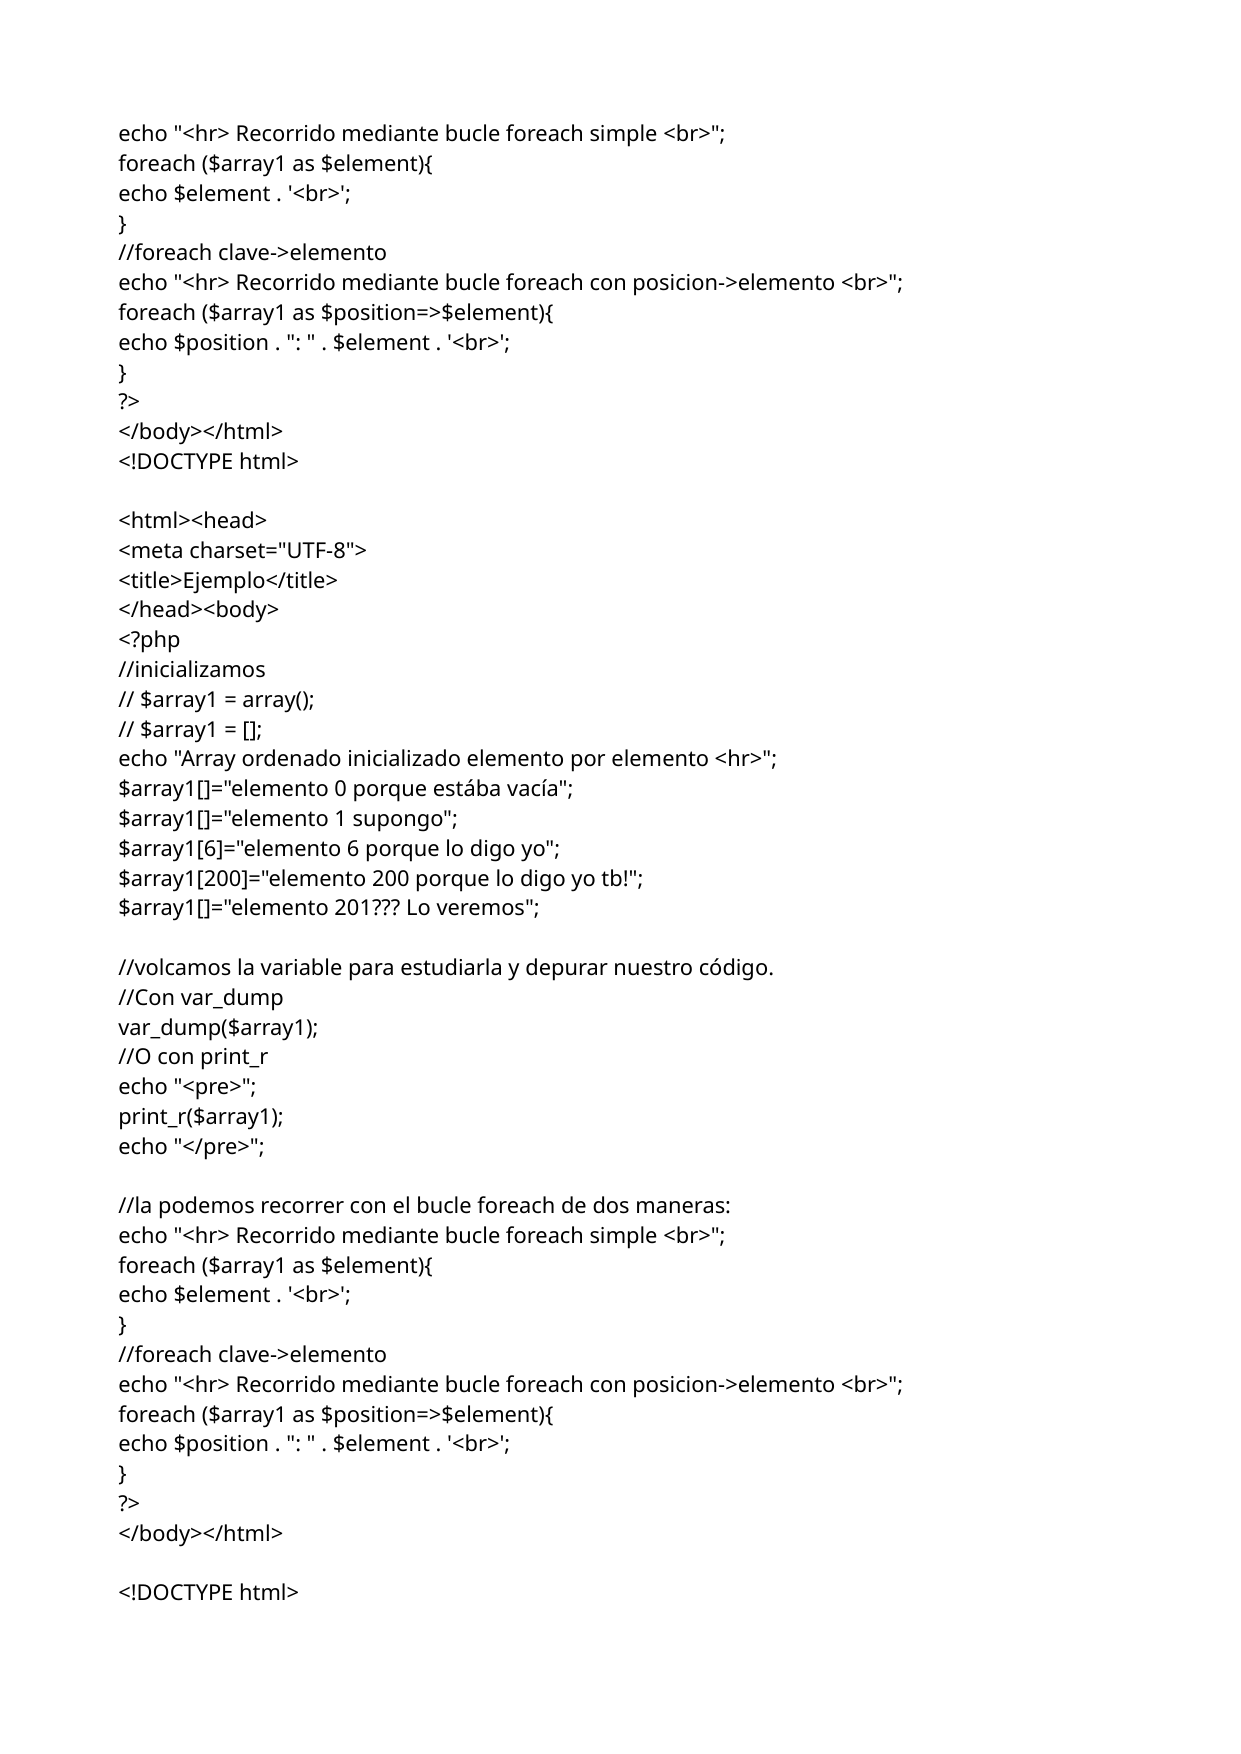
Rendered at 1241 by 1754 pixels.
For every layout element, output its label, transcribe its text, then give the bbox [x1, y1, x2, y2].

text //inicializamos [118, 654, 1122, 684]
text foreach ($array1 as $position=>$element){ [118, 297, 1122, 327]
text // $array1 = array(); [118, 684, 1122, 714]
text <!DOCTYPE html> [118, 446, 1122, 476]
text $array1[200]="elemento 200 porque lo digo yo tb!"; [118, 863, 1122, 892]
text echo "</pre>"; [118, 1131, 1122, 1160]
text print_r($array1); [118, 1101, 1122, 1131]
text echo $element . '<br>'; [118, 1279, 1122, 1309]
text foreach ($array1 as $position=>$element){ [118, 1399, 1122, 1428]
text //foreach clave->elemento [118, 1339, 1122, 1369]
text echo "<hr> Recorrido mediante bucle foreach con posicion->elemento <br>"; [118, 1369, 1122, 1399]
text <meta charset="UTF-8"> [118, 535, 1122, 565]
text echo "<pre>"; [118, 1071, 1122, 1101]
text echo "Array ordenado inicializado elemento por elemento <hr>"; [118, 743, 1122, 773]
text //la podemos recorrer con el bucle foreach de dos maneras: [118, 1190, 1122, 1220]
text </head><body> [118, 594, 1122, 624]
text <html><head> [118, 505, 1122, 535]
text foreach ($array1 as $element){ [118, 1250, 1122, 1279]
text } [118, 1309, 1122, 1339]
text //volcamos la variable para estudiarla y depurar nuestro código. [118, 952, 1122, 982]
text echo $position . ": " . $element . '<br>'; [118, 327, 1122, 356]
text echo "<hr> Recorrido mediante bucle foreach simple <br>"; [118, 1220, 1122, 1250]
text echo $position . ": " . $element . '<br>'; [118, 1428, 1122, 1458]
text <?php [118, 624, 1122, 654]
text // $array1 = []; [118, 714, 1122, 743]
text //Con var_dump [118, 982, 1122, 1011]
text echo "<hr> Recorrido mediante bucle foreach simple <br>"; [118, 118, 1122, 148]
text foreach ($array1 as $element){ [118, 148, 1122, 178]
text <title>Ejemplo</title> [118, 565, 1122, 594]
text $array1[]="elemento 0 porque estába vacía"; [118, 773, 1122, 803]
text <!DOCTYPE html> [118, 1548, 1122, 1607]
text $array1[]="elemento 201??? Lo veremos"; [118, 892, 1122, 922]
text echo "<hr> Recorrido mediante bucle foreach con posicion->elemento <br>"; [118, 267, 1122, 297]
text ?> [118, 1488, 1122, 1518]
text ?> [118, 386, 1122, 416]
text } [118, 356, 1122, 386]
text //O con print_r [118, 1041, 1122, 1071]
text } [118, 1458, 1122, 1488]
text $array1[]="elemento 1 supongo"; [118, 803, 1122, 833]
text </body></html> [118, 416, 1122, 446]
text } [118, 207, 1122, 237]
text echo $element . '<br>'; [118, 178, 1122, 207]
text //foreach clave->elemento [118, 237, 1122, 267]
text </body></html> [118, 1518, 1122, 1548]
text var_dump($array1); [118, 1011, 1122, 1041]
text $array1[6]="elemento 6 porque lo digo yo"; [118, 833, 1122, 863]
